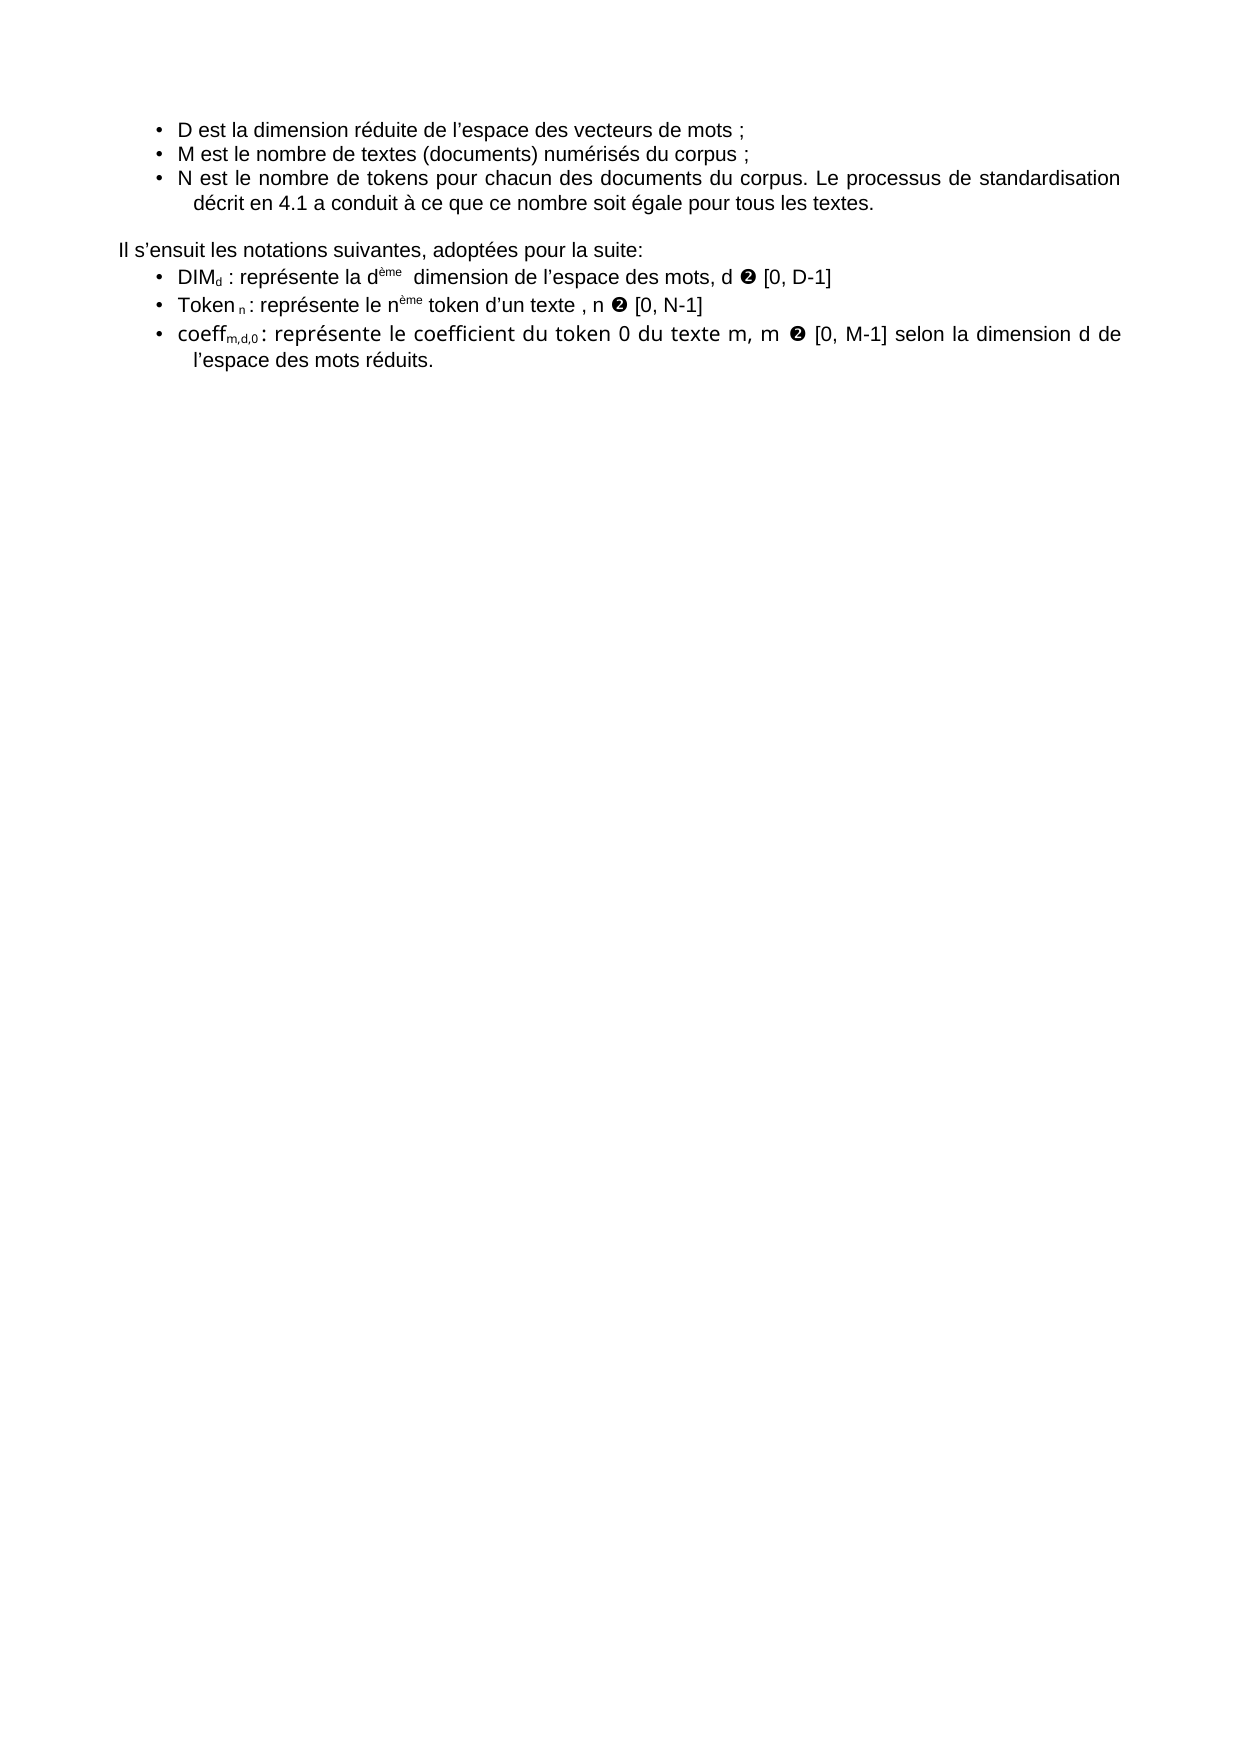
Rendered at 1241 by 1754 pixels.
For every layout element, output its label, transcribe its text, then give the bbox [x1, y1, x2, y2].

list M est le nombre de textes (documents) numérisés du corpus ; [156, 142, 1122, 166]
list N est le nombre de tokens pour chacun des documents du corpus. Le processus de standardisation décrit en 4.1 a conduit à ce que ce nombre soit égale pour tous les textes. [156, 166, 1122, 214]
list coeffm,d,0 : représente le coefficient du token 0 du texte m, m  [0, M-1] selon la dimension d de l’espace des mots réduits. [156, 319, 1122, 371]
list D est la dimension réduite de l’espace des vecteurs de mots ; [156, 118, 1122, 142]
list DIMd : représente la dème dimension de l’espace des mots, d  [0, D-1] [156, 262, 1122, 291]
text Il s’ensuit les notations suivantes, adoptées pour la suite: [118, 238, 1122, 262]
list Token n : représente le nème token d’un texte , n  [0, N-1] [156, 291, 1122, 319]
